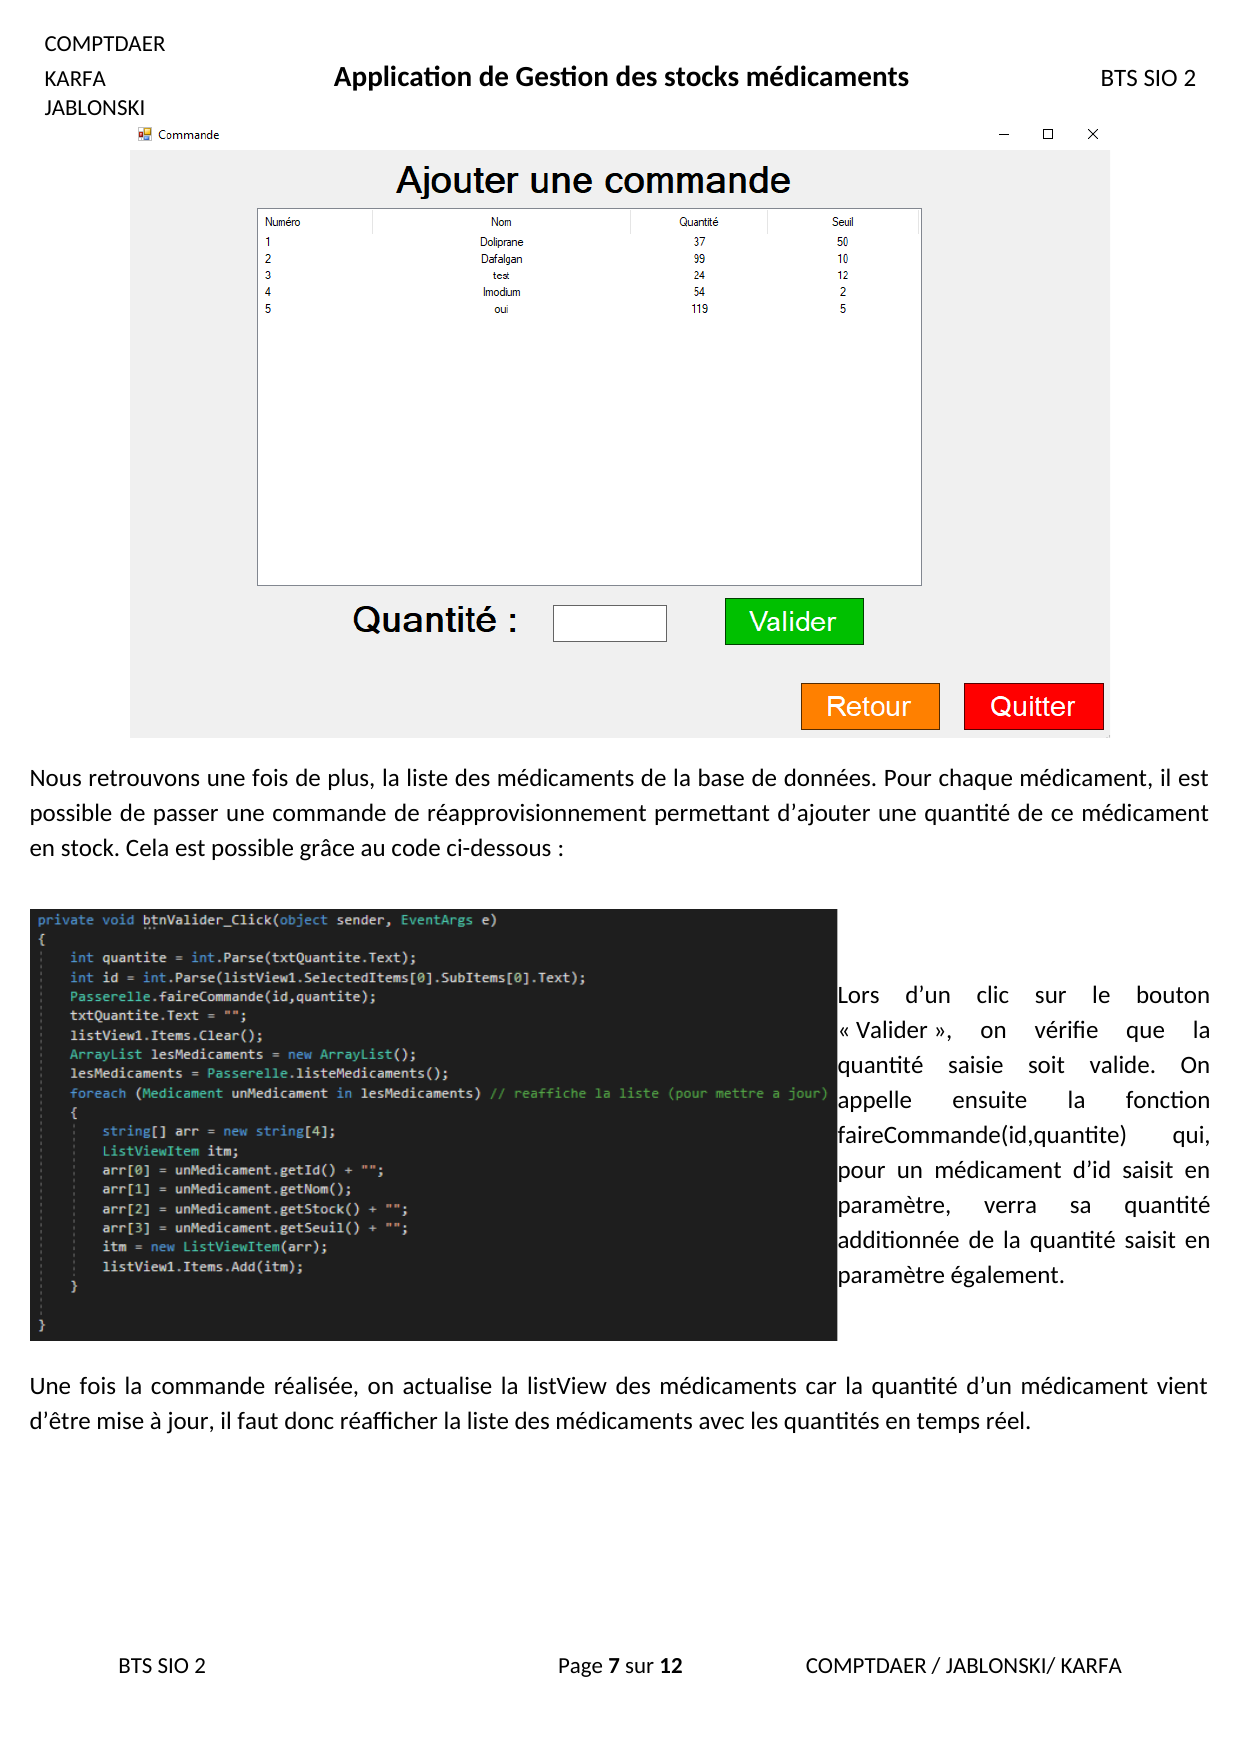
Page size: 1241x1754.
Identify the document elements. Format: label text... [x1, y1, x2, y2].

text Nous retrouvons une fois de plus, la liste des médicaments de la base de données. Pour chaque médicament, il est possible de passer une commande de réapprovisionnement permettant d’ajouter une quantité de ce médicament en stock. Cela est possible grâce au code ci-dessous : [29, 762, 1211, 863]
text Lors d’un clic sur le bouton « Valider », on vérifie que la quantité saisie soit valide. On appelle ensuite la fonction faireCommande(id,quantite) qui, pour un médicament d’id saisit en paramètre, verra sa quantité additionnée de la quantité saisit en paramètre également. [838, 944, 1211, 1289]
text Une fois la commande réalisée, on actualise la listView des médicaments car la quantité d’un médicament vient d’être mise à jour, il faut donc réafficher la liste des médicaments avec les quantités en temps réel. [29, 1371, 1211, 1436]
